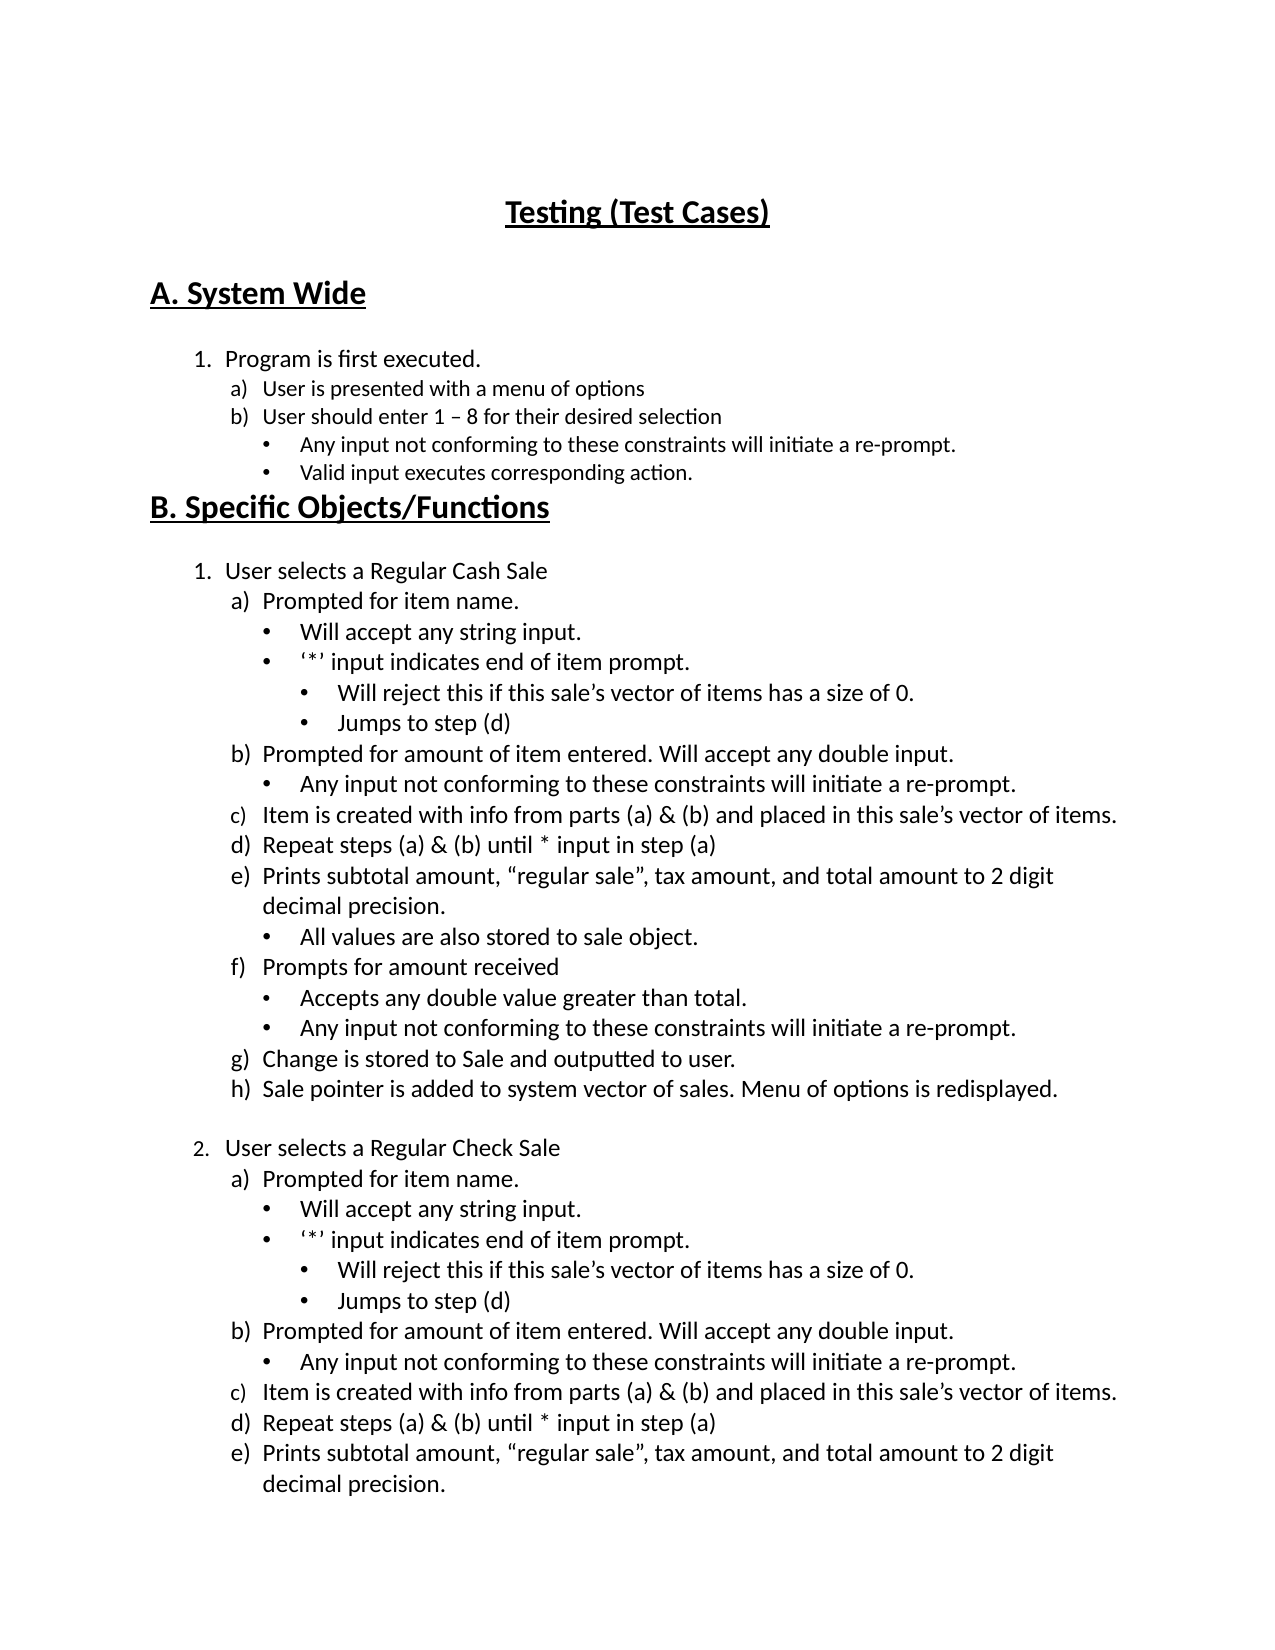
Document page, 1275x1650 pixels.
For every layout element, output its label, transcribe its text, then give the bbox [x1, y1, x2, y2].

text A. System Wide [150, 272, 1125, 313]
list Will reject this if this sale’s vector of items has a size of 0. [300, 1254, 1125, 1285]
list Accepts any double value greater than total. [262, 982, 1125, 1013]
list Prompted for amount of item entered. Will accept any double input. [225, 738, 1125, 768]
list Repeat steps (a) & (b) until * input in step (a) [225, 1407, 1125, 1437]
list ‘*’ input indicates end of item prompt. [262, 1224, 1125, 1254]
list User is presented with a menu of options [225, 374, 1125, 402]
list Valid input executes corresponding action. [262, 458, 1125, 486]
text B. Specific Objects/Functions [150, 486, 1125, 527]
list Prompts for amount received [225, 952, 1125, 982]
list All values are also stored to sale object. [262, 921, 1125, 952]
list Prompted for item name. [225, 585, 1125, 616]
list Change is stored to Sale and outputted to user. [225, 1043, 1125, 1074]
list Item is created with info from parts (a) & (b) and placed in this sale’s vector of items. [225, 799, 1125, 829]
list Will reject this if this sale’s vector of items has a size of 0. [300, 677, 1125, 707]
list Sale pointer is added to system vector of sales. Menu of options is redisplayed. [225, 1074, 1125, 1104]
text Testing (Test Cases) [150, 191, 1125, 231]
list User should enter 1 – 8 for their desired selection [225, 402, 1125, 430]
list Prompted for item name. [225, 1163, 1125, 1193]
list Prints subtotal amount, “regular sale”, tax amount, and total amount to 2 digit decimal precision. [225, 860, 1125, 921]
list Any input not conforming to these constraints will initiate a re-prompt. [262, 768, 1125, 799]
list Will accept any string input. [262, 1193, 1125, 1224]
list Item is created with info from parts (a) & (b) and placed in this sale’s vector of items. [225, 1376, 1125, 1407]
list ‘*’ input indicates end of item prompt. [262, 646, 1125, 677]
list User selects a Regular Check Sale [187, 1132, 1125, 1163]
list Any input not conforming to these constraints will initiate a re-prompt. [262, 430, 1125, 458]
list Any input not conforming to these constraints will initiate a re-prompt. [262, 1013, 1125, 1043]
list User selects a Regular Cash Sale [187, 555, 1125, 585]
list Jumps to step (d) [300, 707, 1125, 738]
list Prompted for amount of item entered. Will accept any double input. [225, 1315, 1125, 1346]
list Repeat steps (a) & (b) until * input in step (a) [225, 829, 1125, 860]
list Jumps to step (d) [300, 1285, 1125, 1315]
list Prints subtotal amount, “regular sale”, tax amount, and total amount to 2 digit decimal precision. [225, 1437, 1125, 1498]
list Any input not conforming to these constraints will initiate a re-prompt. [262, 1346, 1125, 1376]
list Will accept any string input. [262, 616, 1125, 646]
list Program is first executed. [187, 343, 1125, 374]
